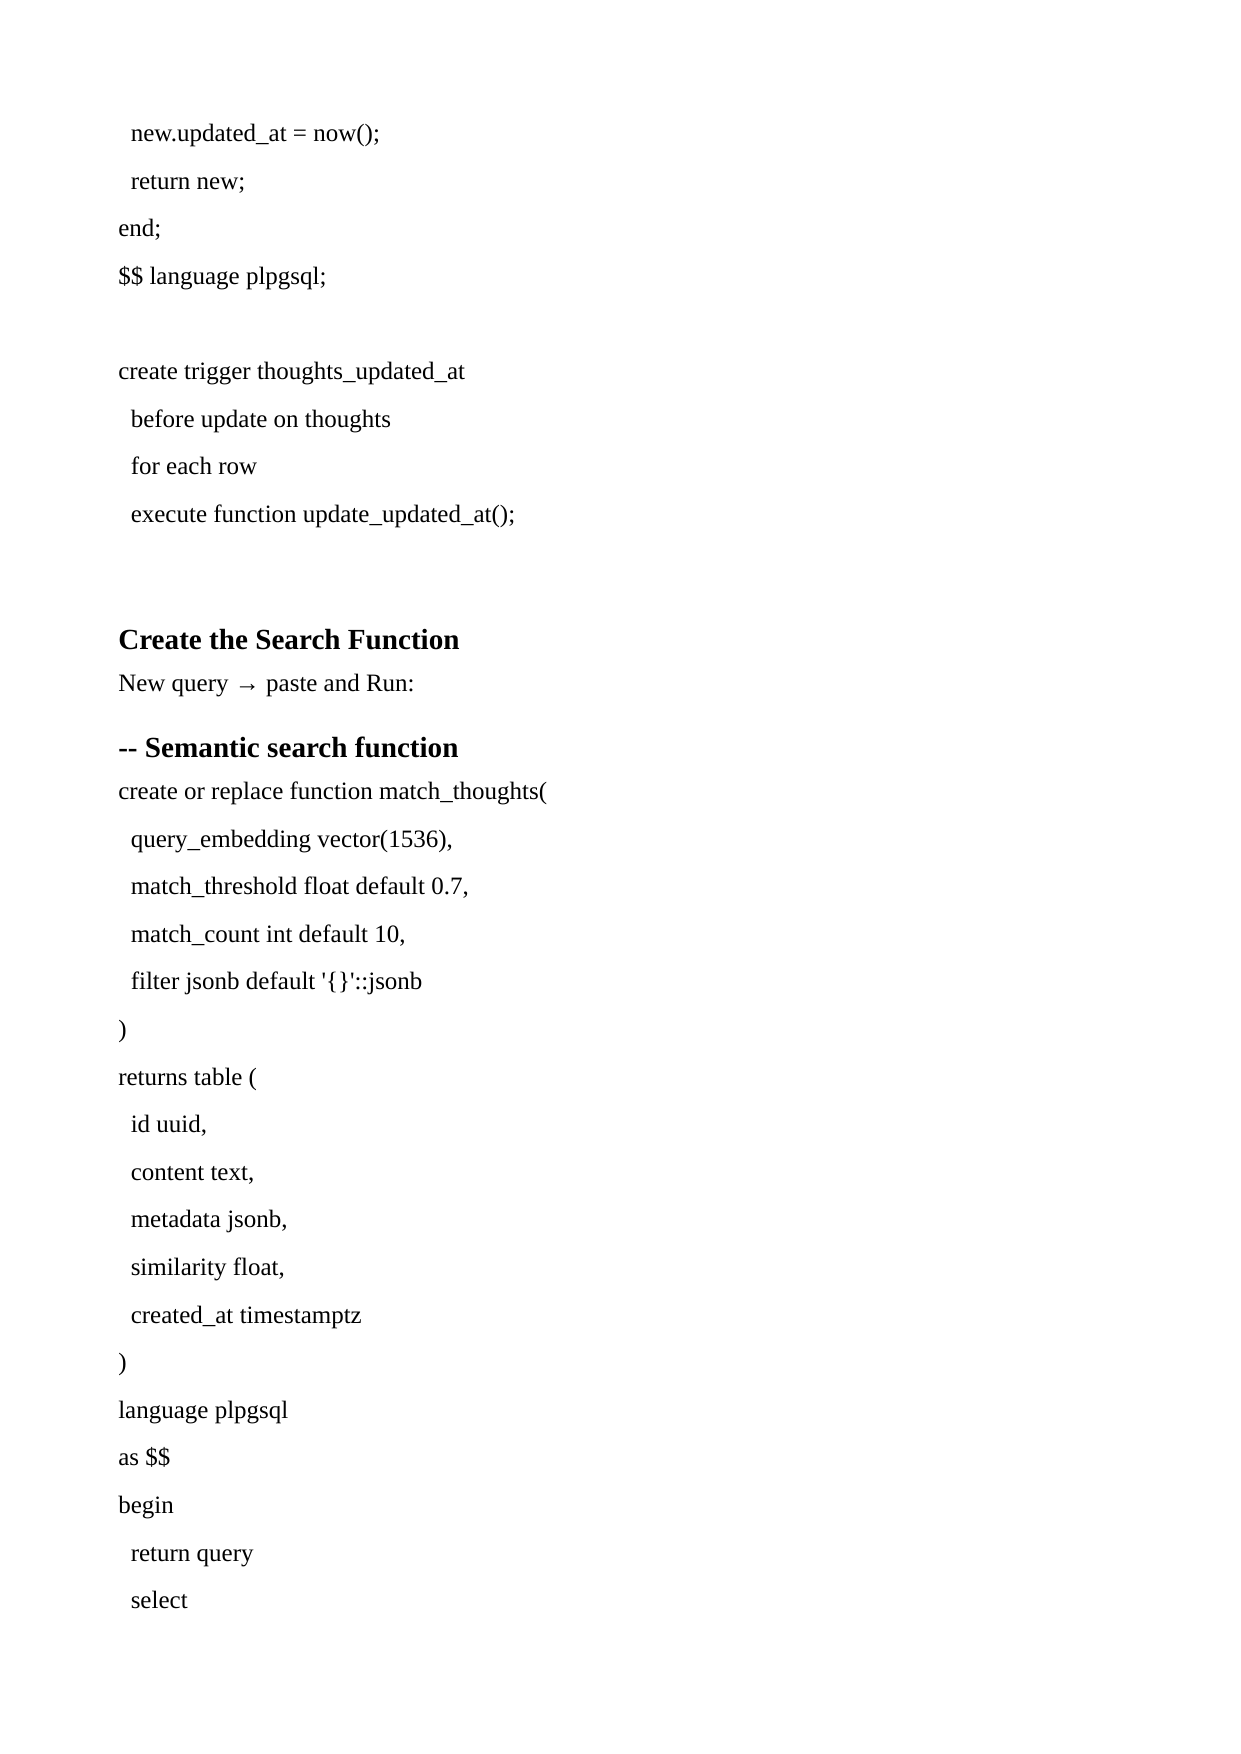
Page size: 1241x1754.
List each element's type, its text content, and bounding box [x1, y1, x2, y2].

text begin [118, 1490, 1122, 1519]
text create trigger thoughts_updated_at [118, 356, 1122, 385]
text before update on thoughts [118, 404, 1122, 432]
text New query → paste and Run: [118, 668, 1122, 697]
text ) [118, 1014, 1122, 1043]
text language plpgsql [118, 1395, 1122, 1424]
subtitle Create the Search Function [118, 622, 1122, 655]
text match_threshold float default 0.7, [118, 871, 1122, 900]
text create or replace function match_thoughts( [118, 776, 1122, 805]
text id uuid, [118, 1109, 1122, 1138]
text query_embedding vector(1536), [118, 824, 1122, 852]
text metadata jsonb, [118, 1204, 1122, 1233]
text select [118, 1585, 1122, 1614]
text end; [118, 213, 1122, 242]
text content text, [118, 1157, 1122, 1186]
text return new; [118, 166, 1122, 194]
text ) [118, 1347, 1122, 1376]
text match_count int default 10, [118, 919, 1122, 948]
text similarity float, [118, 1252, 1122, 1281]
text new.updated_at = now(); [118, 118, 1122, 147]
subtitle -- Semantic search function [118, 730, 1122, 763]
text created_at timestamptz [118, 1300, 1122, 1328]
text returns table ( [118, 1062, 1122, 1090]
text $$ language plpgsql; [118, 261, 1122, 290]
text filter jsonb default '{}'::jsonb [118, 966, 1122, 995]
text as $$ [118, 1442, 1122, 1471]
text execute function update_updated_at(); [118, 499, 1122, 528]
text return query [118, 1538, 1122, 1566]
text for each row [118, 451, 1122, 480]
